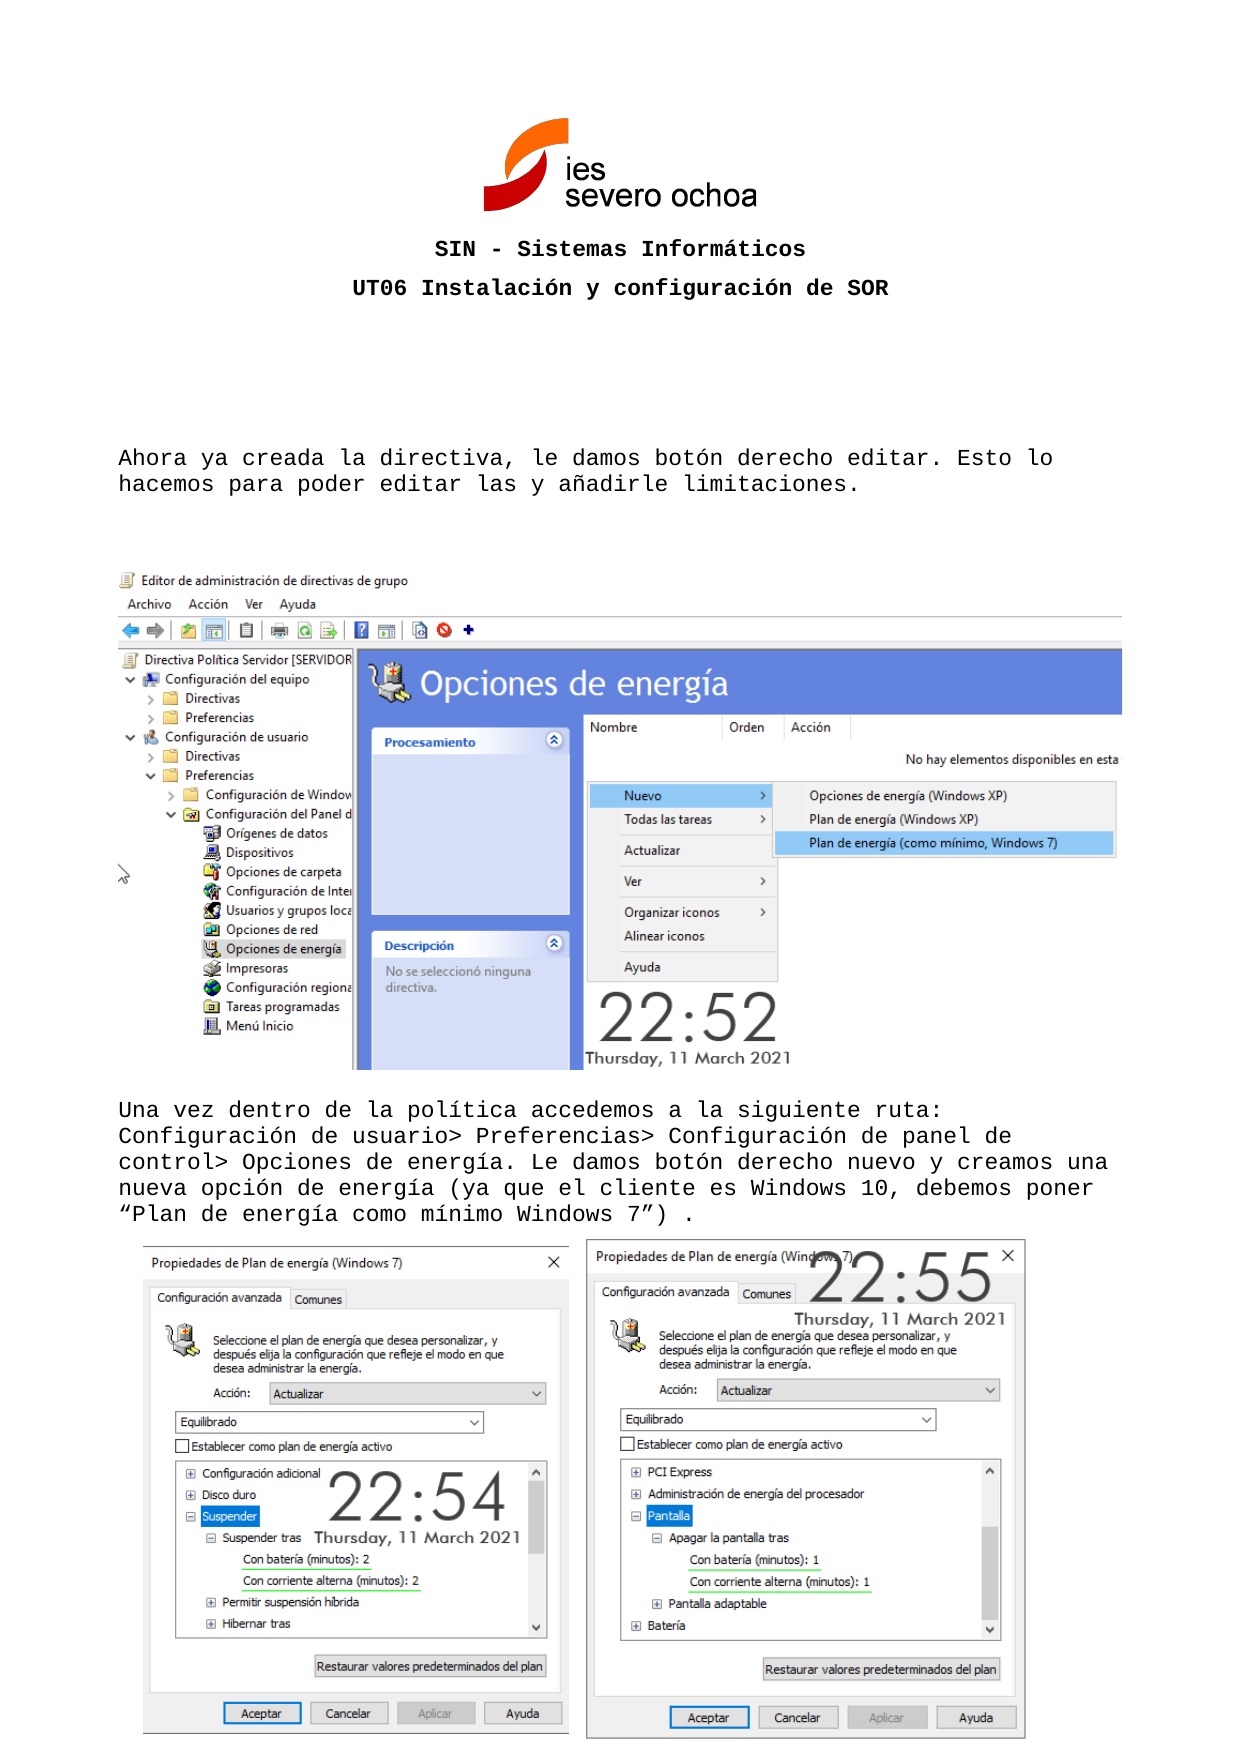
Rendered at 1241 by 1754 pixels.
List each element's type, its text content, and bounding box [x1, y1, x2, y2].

text Una vez dentro de la política accedemos a la siguiente ruta: Configuración de usuario> Preferencias> Configuración de panel de control> Opciones de energía. Le damos botón derecho nuevo y creamos una nueva opción de energía (ya que el cliente es Windows 10, debemos poner “Plan de energía como mínimo Windows 7”) . [118, 1098, 1122, 1228]
picture [118, 568, 1123, 1070]
picture [143, 1246, 569, 1734]
text Ahora ya creada la directiva, le damos botón derecho editar. Esto lo hacemos para poder editar las y añadirle limitaciones. [118, 447, 1122, 498]
picture [585, 1238, 1030, 1742]
picture [483, 118, 757, 211]
